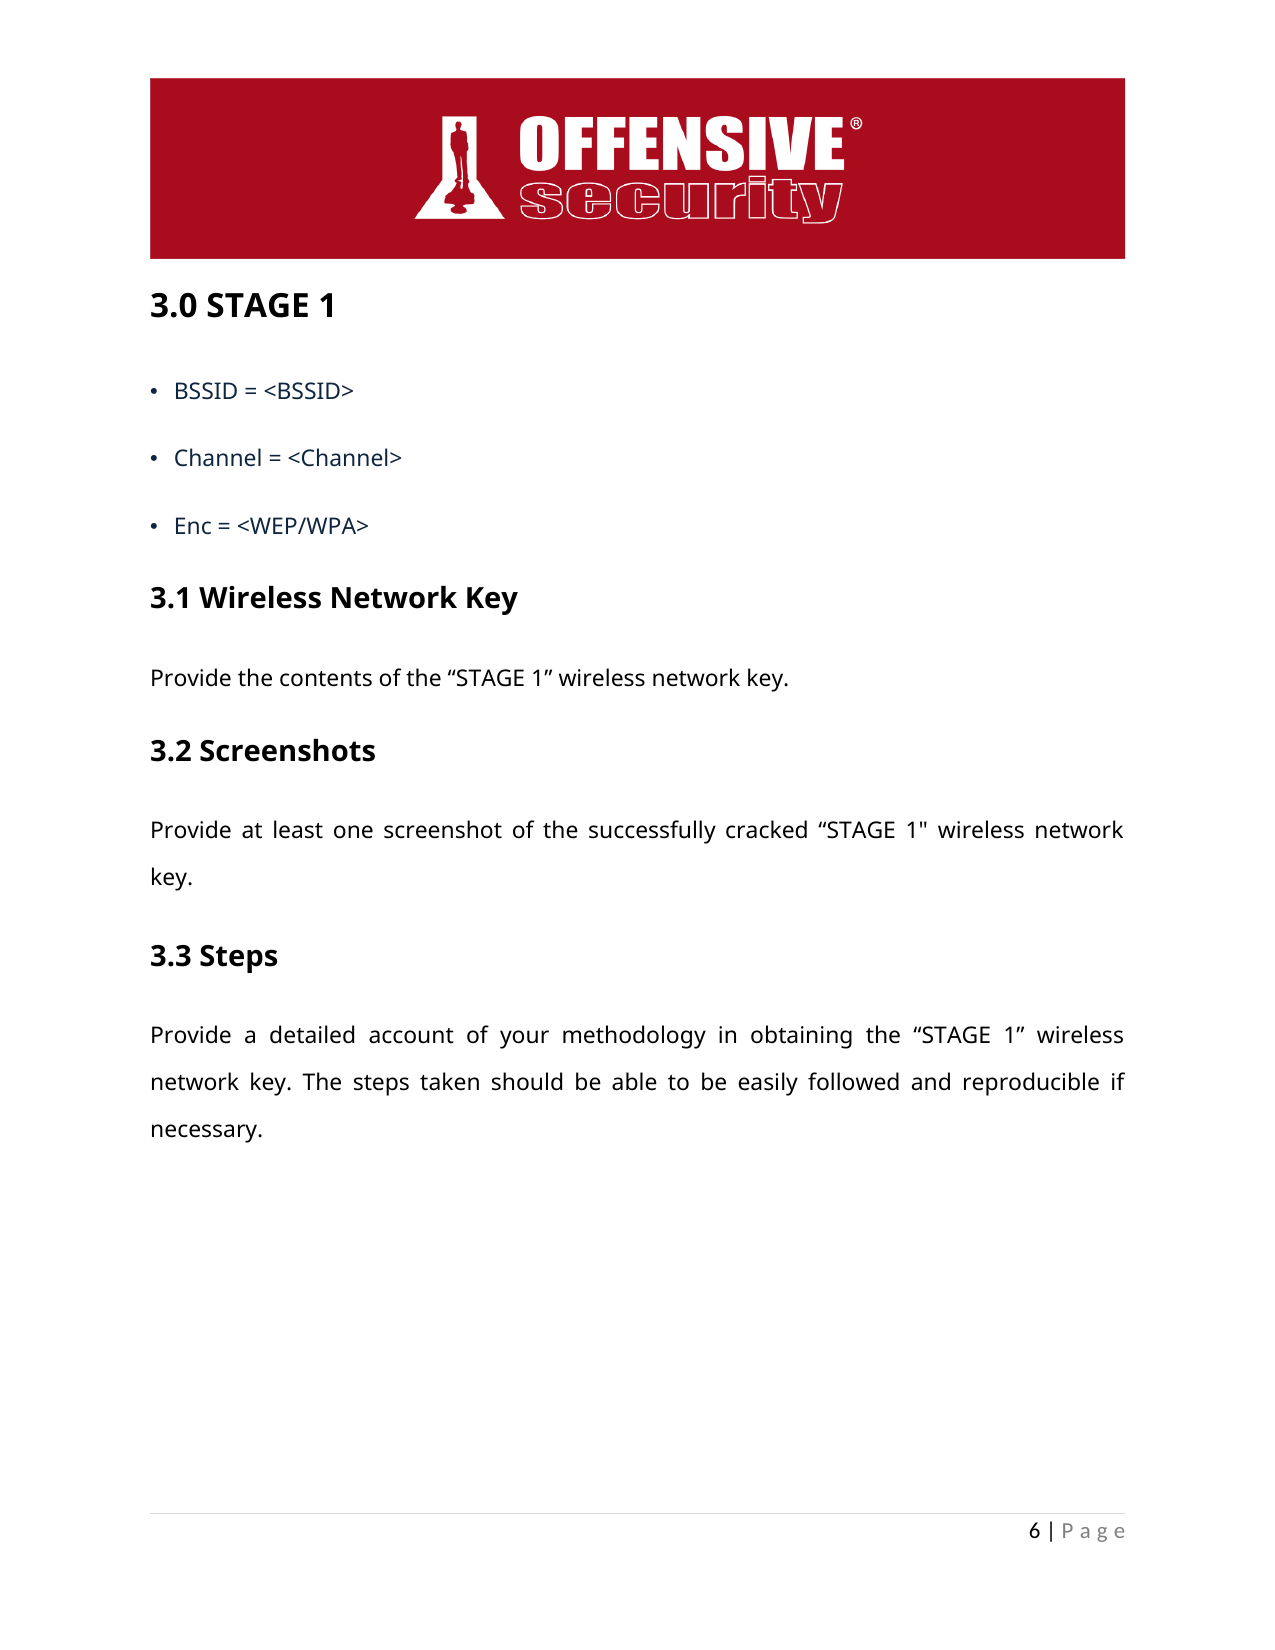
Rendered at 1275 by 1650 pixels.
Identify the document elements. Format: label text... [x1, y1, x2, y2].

text Provide a detailed account of your methodology in obtaining the “STAGE 1” wireless network key. The steps taken should be able to be easily followed and reproducible if necessary. [150, 1019, 1125, 1144]
picture [150, 78, 1125, 259]
text Provide the contents of the “STAGE 1” wireless network key. [150, 662, 1125, 693]
list BSSID = <BSSID> [150, 375, 1125, 406]
subtitle 3.0 STAGE 1 [150, 259, 1125, 327]
subtitle 3.1 Wireless Network Key [150, 578, 1125, 617]
subtitle 3.3 Steps [150, 935, 1125, 975]
subtitle 3.2 Screenshots [150, 730, 1125, 770]
text Provide at least one screenshot of the successfully cracked “STAGE 1" wireless network key. [150, 814, 1125, 893]
list Enc = <WEP/WPA> [150, 510, 1125, 541]
list Channel = <Channel> [150, 442, 1125, 474]
